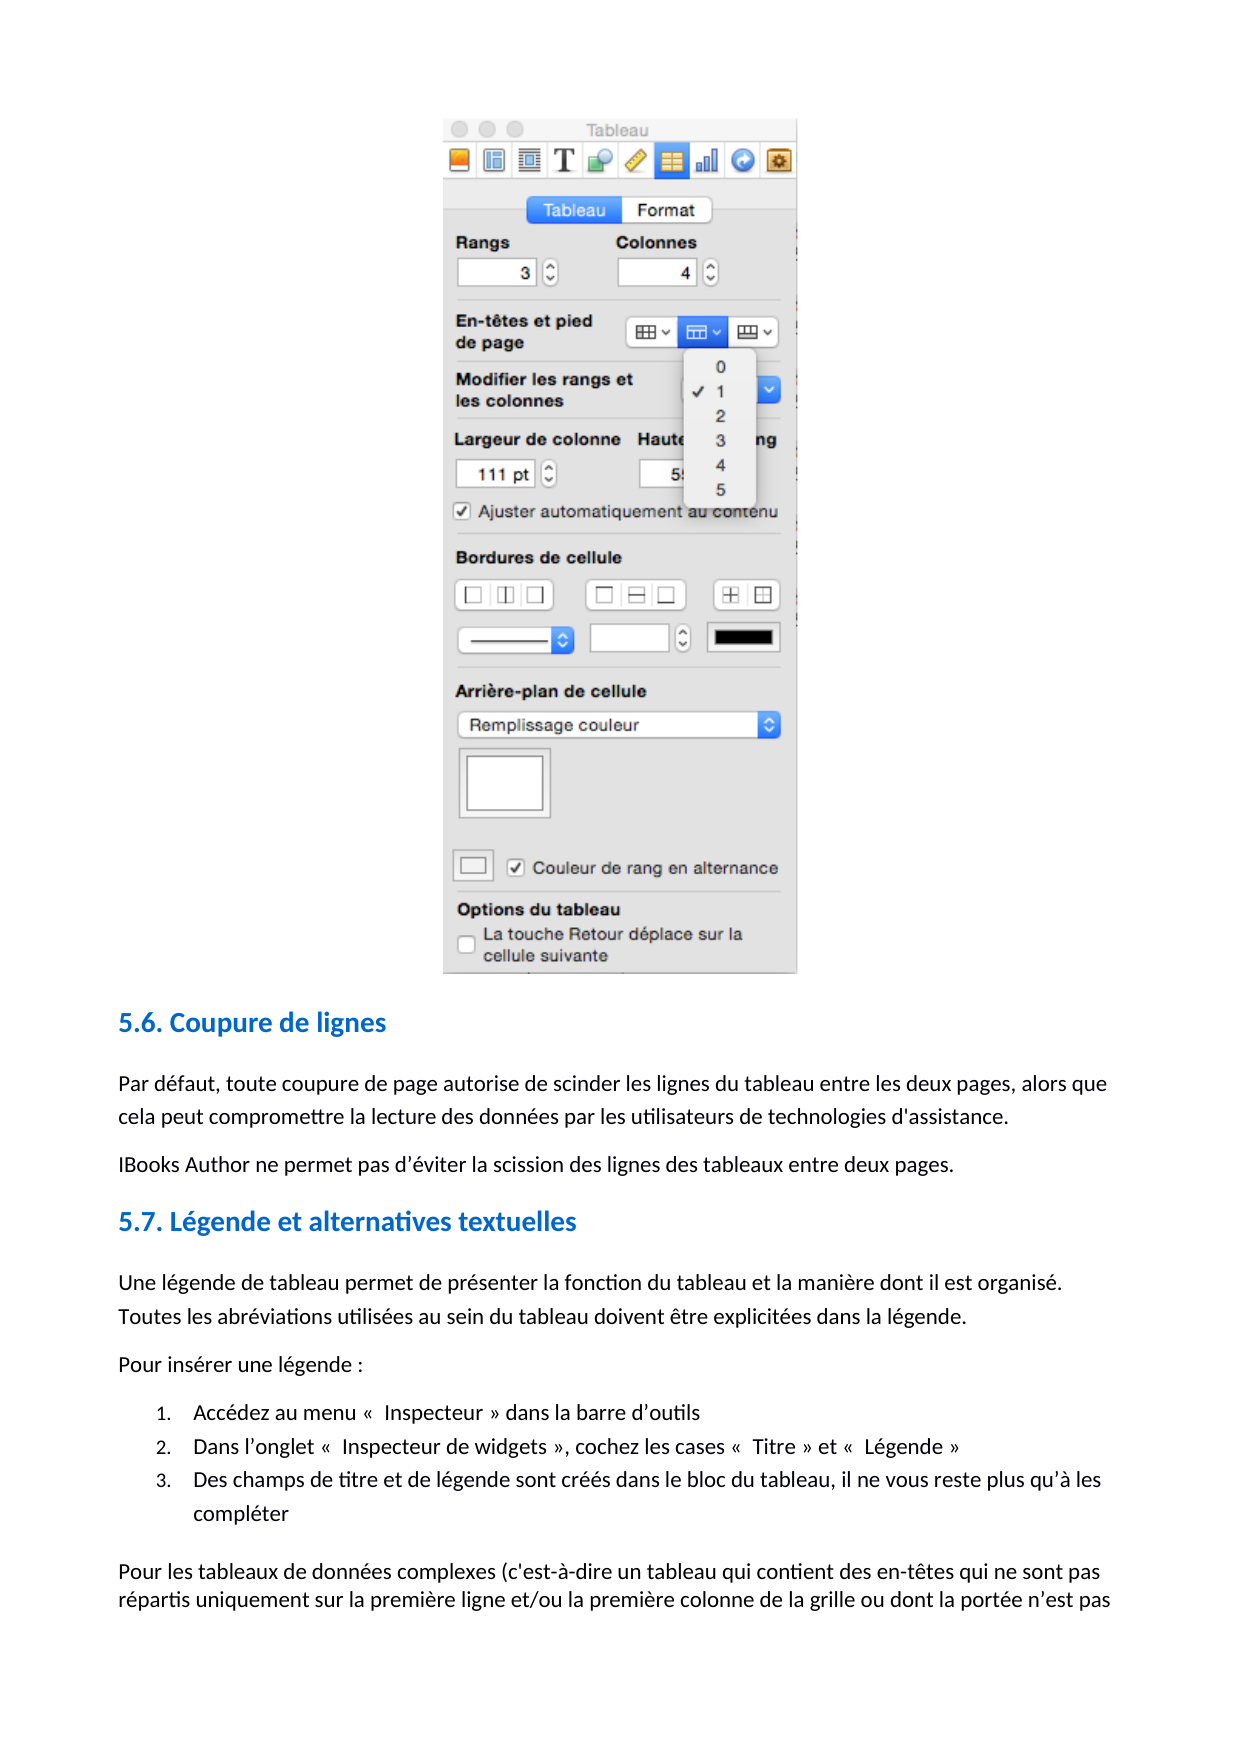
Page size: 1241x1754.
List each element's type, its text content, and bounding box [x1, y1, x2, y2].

list Dans l’onglet « Inspecteur de widgets », cochez les cases « Titre » et « Légende » [156, 1432, 1122, 1460]
subtitle 5.6. Coupure de lignes [118, 1004, 1122, 1039]
picture [442, 118, 798, 974]
text Pour insérer une légende : [118, 1350, 1122, 1378]
text Pour les tableaux de données complexes (c'est-à-dire un tableau qui contient des en-têtes qui ne sont pas répartis uniquement sur la première ligne et/ou la première colonne de la grille ou dont la portée n’est pas [118, 1557, 1122, 1613]
list Accédez au menu « Inspecteur » dans la barre d’outils [156, 1398, 1122, 1426]
text Une légende de tableau permet de présenter la fonction du tableau et la manière dont il est organisé. Toutes les abréviations utilisées au sein du tableau doivent être explicitées dans la légende. [118, 1268, 1122, 1330]
text Par défaut, toute coupure de page autorise de scinder les lignes du tableau entre les deux pages, alors que cela peut compromettre la lecture des données par les utilisateurs de technologies d'assistance. [118, 1069, 1122, 1131]
subtitle 5.7. Légende et alternatives textuelles [118, 1203, 1122, 1239]
list Des champs de titre et de légende sont créés dans le bloc du tableau, il ne vous reste plus qu’à les compléter [156, 1465, 1122, 1527]
text IBooks Author ne permet pas d’éviter la scission des lignes des tableaux entre deux pages. [118, 1151, 1122, 1179]
